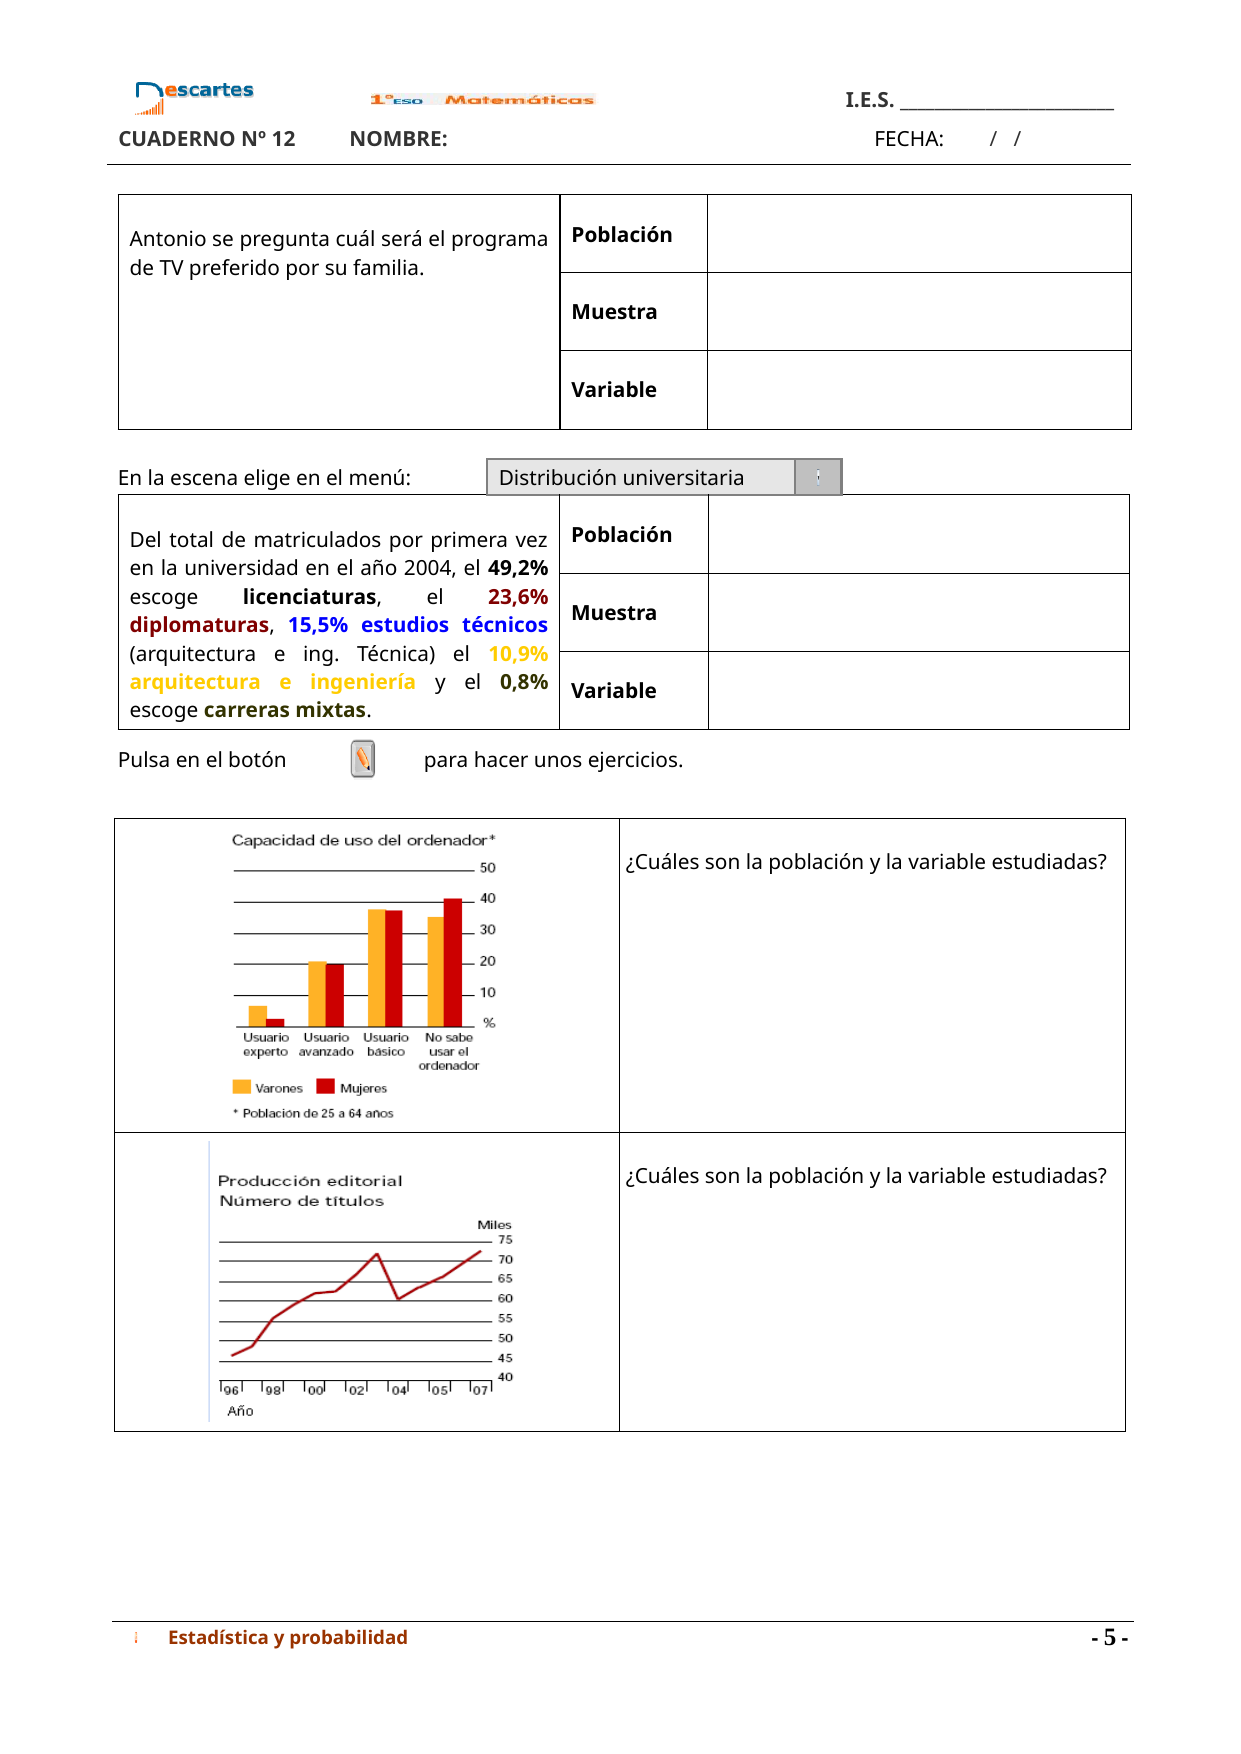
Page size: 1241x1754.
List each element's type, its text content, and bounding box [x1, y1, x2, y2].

table_cell [1130, 494, 1137, 572]
table_header ¿Cuáles son la población y la variable estudiadas? [620, 819, 1125, 1132]
table_header Distribución universitaria [488, 460, 794, 494]
table_cell [115, 1133, 619, 1431]
table_cell Variable [560, 652, 708, 729]
table_cell Variable [561, 351, 707, 428]
table_cell [106, 573, 118, 651]
table_cell [106, 194, 118, 272]
table_cell [708, 273, 1131, 350]
table_cell [106, 651, 118, 729]
picture [219, 827, 516, 1123]
table_cell [1130, 651, 1137, 729]
picture [134, 1631, 138, 1643]
table_cell [106, 729, 112, 789]
table_cell Población [560, 496, 708, 572]
table_cell [1130, 573, 1137, 651]
table_header [796, 460, 840, 494]
picture [208, 1141, 526, 1422]
table_cell Población [561, 195, 707, 272]
picture [134, 82, 257, 115]
table_cell [327, 730, 418, 789]
table_cell para hacer unos ejercicios. [418, 729, 1137, 789]
table_cell [709, 574, 1129, 651]
table_cell [106, 494, 118, 572]
table_cell Pulsa en el botón [112, 729, 327, 789]
table_cell ¿Cuáles son la población y la variable estudiadas? [620, 1133, 1125, 1431]
table_header [843, 458, 1137, 494]
table_header En la escena elige en el menú: [106, 458, 486, 494]
table_cell [106, 350, 118, 428]
table_cell Del total de matriculados por primera vez en la universidad en el año 2004, el 49,2% escoge licenciaturas, el 23,6% diplomaturas, 15,5% estudios técnicos (arquitectura e ing. Técnica) el 10,9% arquitectura e ingeniería y el 0,8% escoge carreras mixtas. [119, 495, 559, 729]
table_cell [709, 495, 1129, 572]
picture [349, 738, 376, 780]
table_cell [709, 652, 1129, 729]
picture [371, 93, 599, 105]
table_cell [106, 272, 118, 350]
table_cell Muestra [560, 574, 708, 651]
table_cell [708, 351, 1131, 428]
table_cell [708, 195, 1131, 272]
table_cell Antonio se pregunta cuál será el programa de TV preferido por su familia. [119, 195, 559, 428]
table_cell Muestra [561, 273, 707, 350]
table_header [115, 819, 619, 1132]
